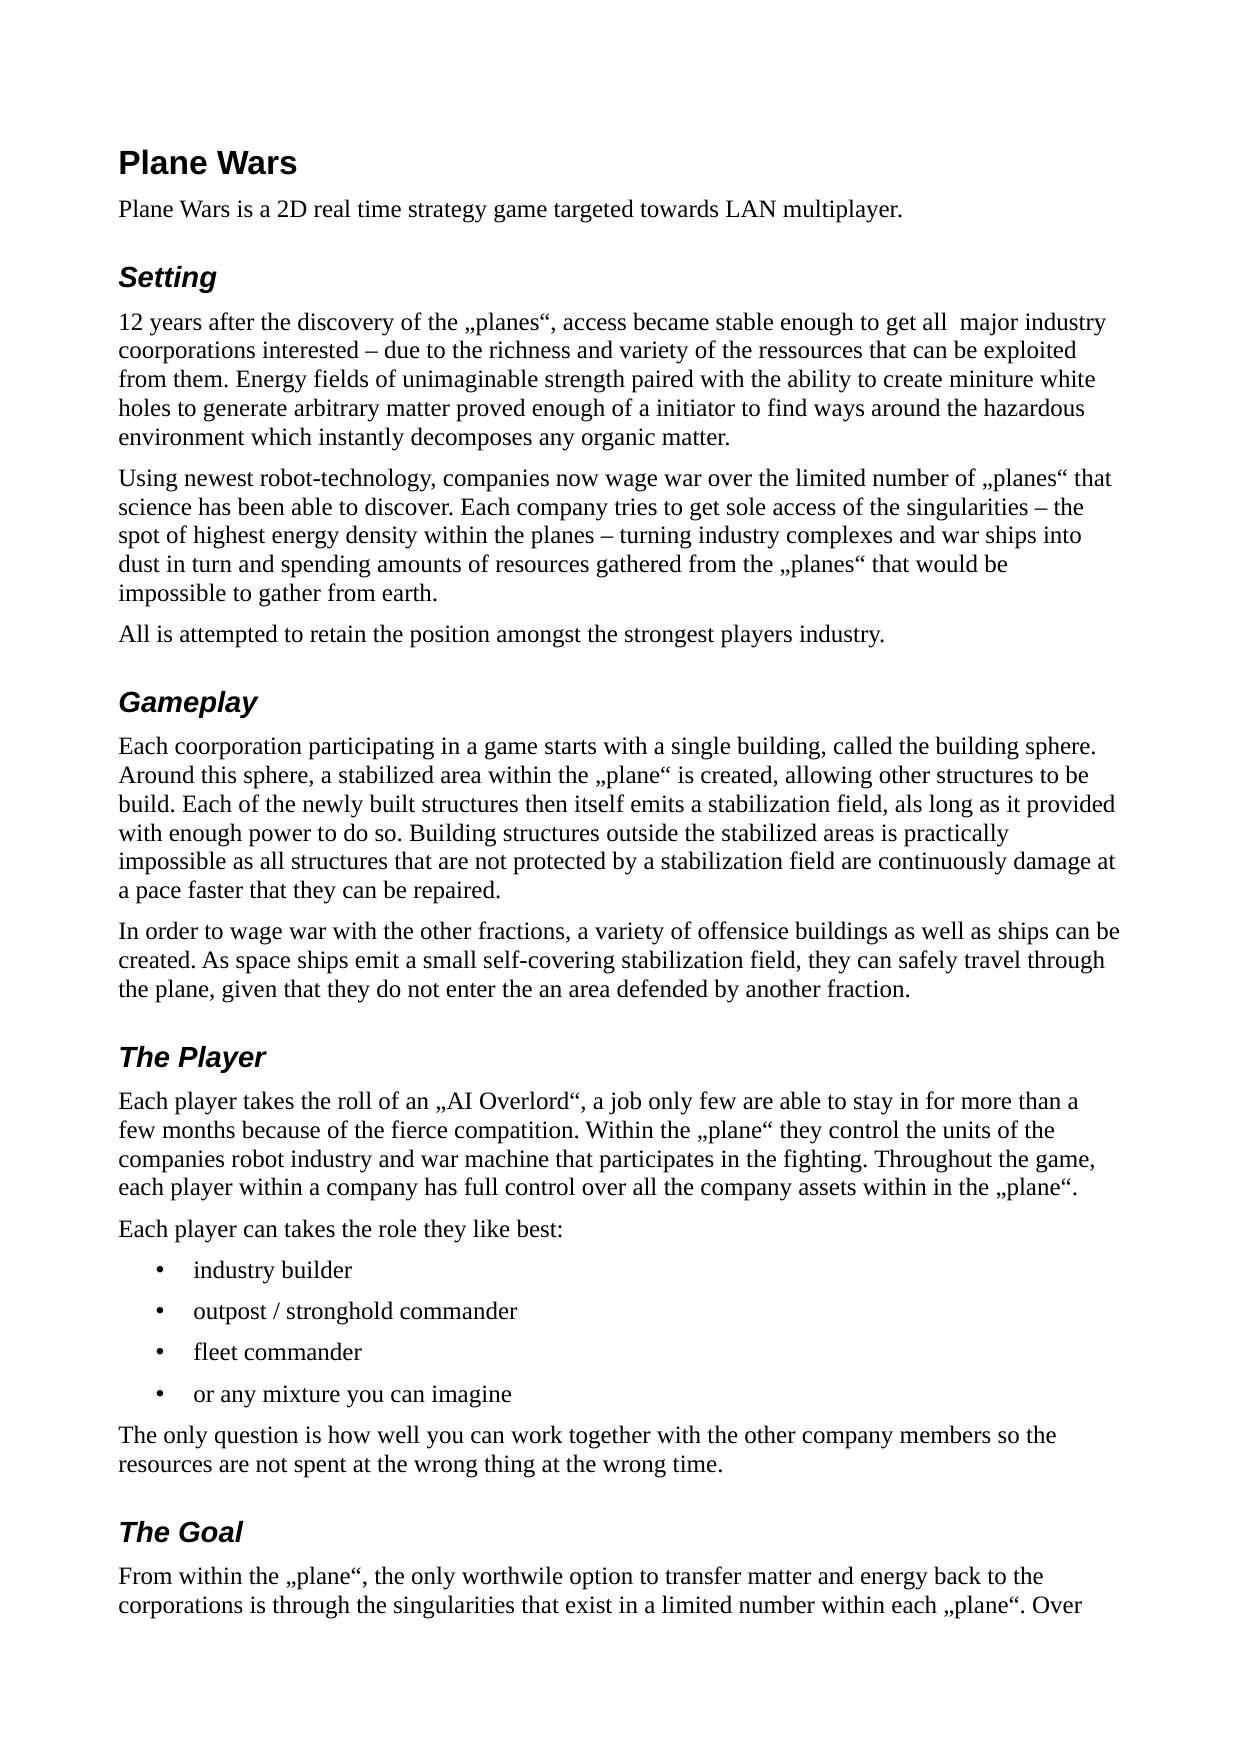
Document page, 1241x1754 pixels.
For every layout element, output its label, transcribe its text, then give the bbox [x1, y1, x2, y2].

text Each player can takes the role they like best: [118, 1214, 1122, 1242]
text Each player takes the roll of an „AI Overlord“, a job only few are able to stay in for more than a few months because of the fierce compatition. Within the „plane“ they control the units of the companies robot industry and war machine that participates in the fighting. Throughout the game, each player within a company has full control over all the company assets within in the „plane“. [118, 1086, 1122, 1201]
text The only question is how well you can work together with the other company members so the resources are not spent at the wrong thing at the wrong time. [118, 1420, 1122, 1477]
text In order to wage war with the other fractions, a variety of offensice buildings as well as ships can be created. As space ships emit a small self-covering stabilization field, they can safely travel through the plane, given that they do not enter the an area defended by another fraction. [118, 916, 1122, 1003]
text All is attempted to retain the position amongst the strongest players industry. [118, 619, 1122, 648]
subtitle The Goal [118, 1515, 1122, 1548]
list outpost / stronghold commander [156, 1296, 1122, 1325]
subtitle Gameplay [118, 685, 1122, 719]
subtitle Plane Wars [118, 143, 1122, 182]
list fleet commander [156, 1337, 1122, 1366]
text Using newest robot-technology, companies now wage war over the limited number of „planes“ that science has been able to discover. Each company tries to get sole access of the singularities – the spot of highest energy density within the planes – turning industry complexes and war ships into dust in turn and spending amounts of resources gathered from the „planes“ that would be impossible to gather from earth. [118, 463, 1122, 607]
subtitle Setting [118, 261, 1122, 294]
subtitle The Player [118, 1040, 1122, 1074]
list or any mixture you can imagine [156, 1379, 1122, 1407]
text 12 years after the discovery of the „planes“, access became stable enough to get all major industry coorporations interested – due to the richness and variety of the ressources that can be exploited from them. Energy fields of unimaginable strength paired with the ability to create miniture white holes to generate arbitrary matter proved enough of a initiator to find ways around the hazardous environment which instantly decomposes any organic matter. [118, 307, 1122, 450]
list industry builder [156, 1255, 1122, 1284]
text Each coorporation participating in a game starts with a single building, called the building sphere. Around this sphere, a stabilized area within the „plane“ is created, allowing other structures to be build. Each of the newly built structures then itself emits a stabilization field, als long as it provided with enough power to do so. Building structures outside the stabilized areas is practically impossible as all structures that are not protected by a stabilization field are continuously damage at a pace faster that they can be repaired. [118, 731, 1122, 904]
text Plane Wars is a 2D real time strategy game targeted towards LAN multiplayer. [118, 194, 1122, 223]
text From within the „plane“, the only worthwile option to transfer matter and energy back to the corporations is through the singularities that exist in a limited number within each „plane“. Over [118, 1561, 1122, 1618]
